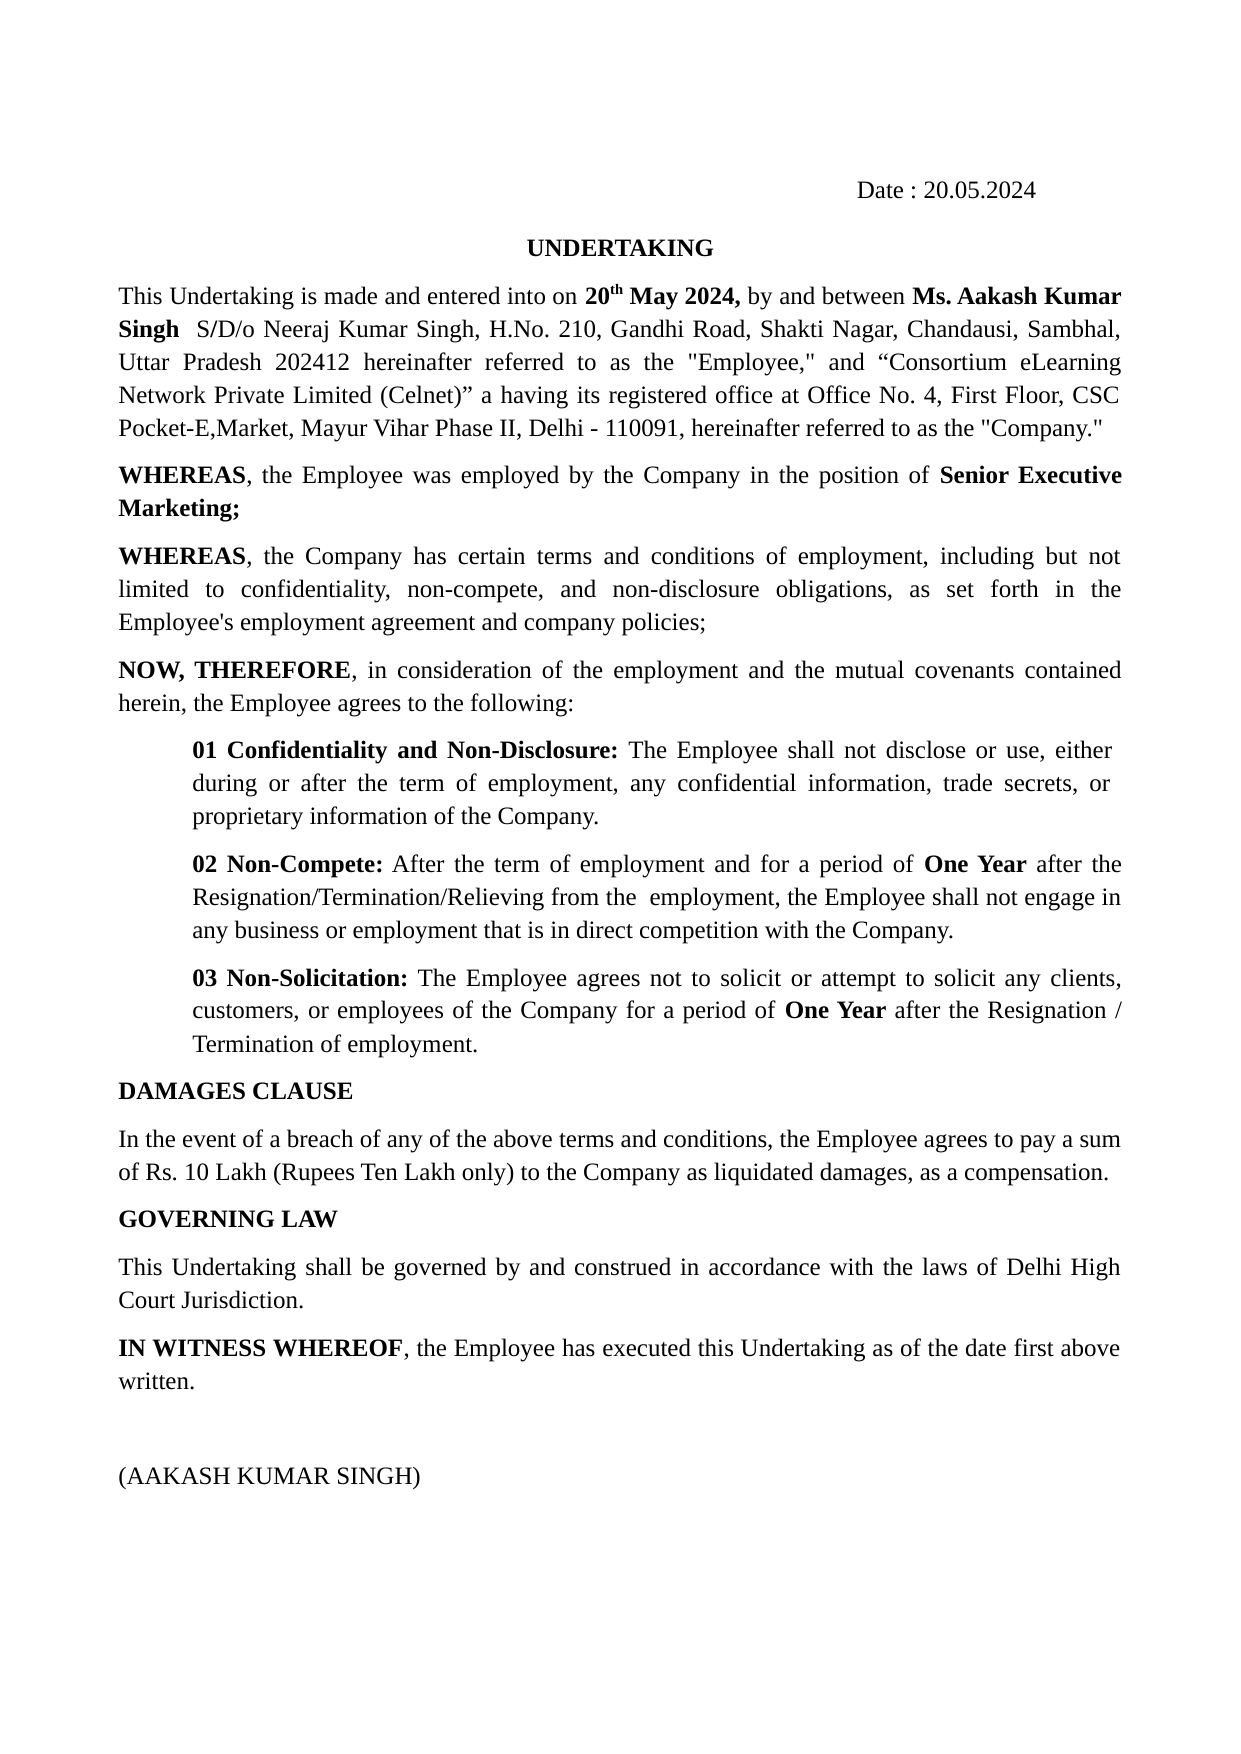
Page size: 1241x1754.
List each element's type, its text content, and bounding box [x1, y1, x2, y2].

text This Undertaking is made and entered into on 20th May 2024, by and between Ms. Aakash Kumar Singh S/D/o Neeraj Kumar Singh, H.No. 210, Gandhi Road, Shakti Nagar, Chandausi, Sambhal, Uttar Pradesh 202412 hereinafter referred to as the "Employee," and “Consortium eLearning Network Private Limited (Celnet)” a having its registered office at Office No. 4, First Floor, CSC Pocket-E,Market, Mayur Vihar Phase II, Delhi - 110091, hereinafter referred to as the "Company." [118, 281, 1122, 442]
text IN WITNESS WHEREOF, the Employee has executed this Undertaking as of the date first above written. [118, 1333, 1122, 1394]
list 03 Non-Solicitation: The Employee agrees not to solicit or attempt to solicit any clients, customers, or employees of the Company for a period of One Year after the Resignation / Termination of employment. [162, 963, 1122, 1057]
text This Undertaking shall be governed by and construed in accordance with the laws of Delhi High Court Jurisdiction. [118, 1252, 1122, 1314]
text (AAKASH KUMAR SINGH) [118, 1461, 1122, 1490]
text 01 Confidentiality and Non-Disclosure: The Employee shall not disclose or use, either during or after the term of employment, any confidential information, trade secrets, or proprietary information of the Company. [118, 735, 1122, 830]
text Date : 20.05.2024 [118, 176, 1122, 204]
list 02 Non-Compete: After the term of employment and for a period of One Year after the Resignation/Termination/Relieving from the employment, the Employee shall not engage in any business or employment that is in direct competition with the Company. [162, 849, 1122, 944]
text NOW, THEREFORE, in consideration of the employment and the mutual covenants contained herein, the Employee agrees to the following: [118, 655, 1122, 716]
text DAMAGES CLAUSE [118, 1076, 1122, 1105]
text GOVERNING LAW [118, 1204, 1122, 1233]
text WHEREAS, the Employee was employed by the Company in the position of Senior Executive Marketing; [118, 460, 1122, 522]
text WHEREAS, the Company has certain terms and conditions of employment, including but not limited to confidentiality, non-compete, and non-disclosure obligations, as set forth in the Employee's employment agreement and company policies; [118, 541, 1122, 636]
text UNDERTAKING [118, 233, 1122, 262]
text In the event of a breach of any of the above terms and conditions, the Employee agrees to pay a sum of Rs. 10 Lakh (Rupees Ten Lakh only) to the Company as liquidated damages, as a compensation. [118, 1124, 1122, 1186]
